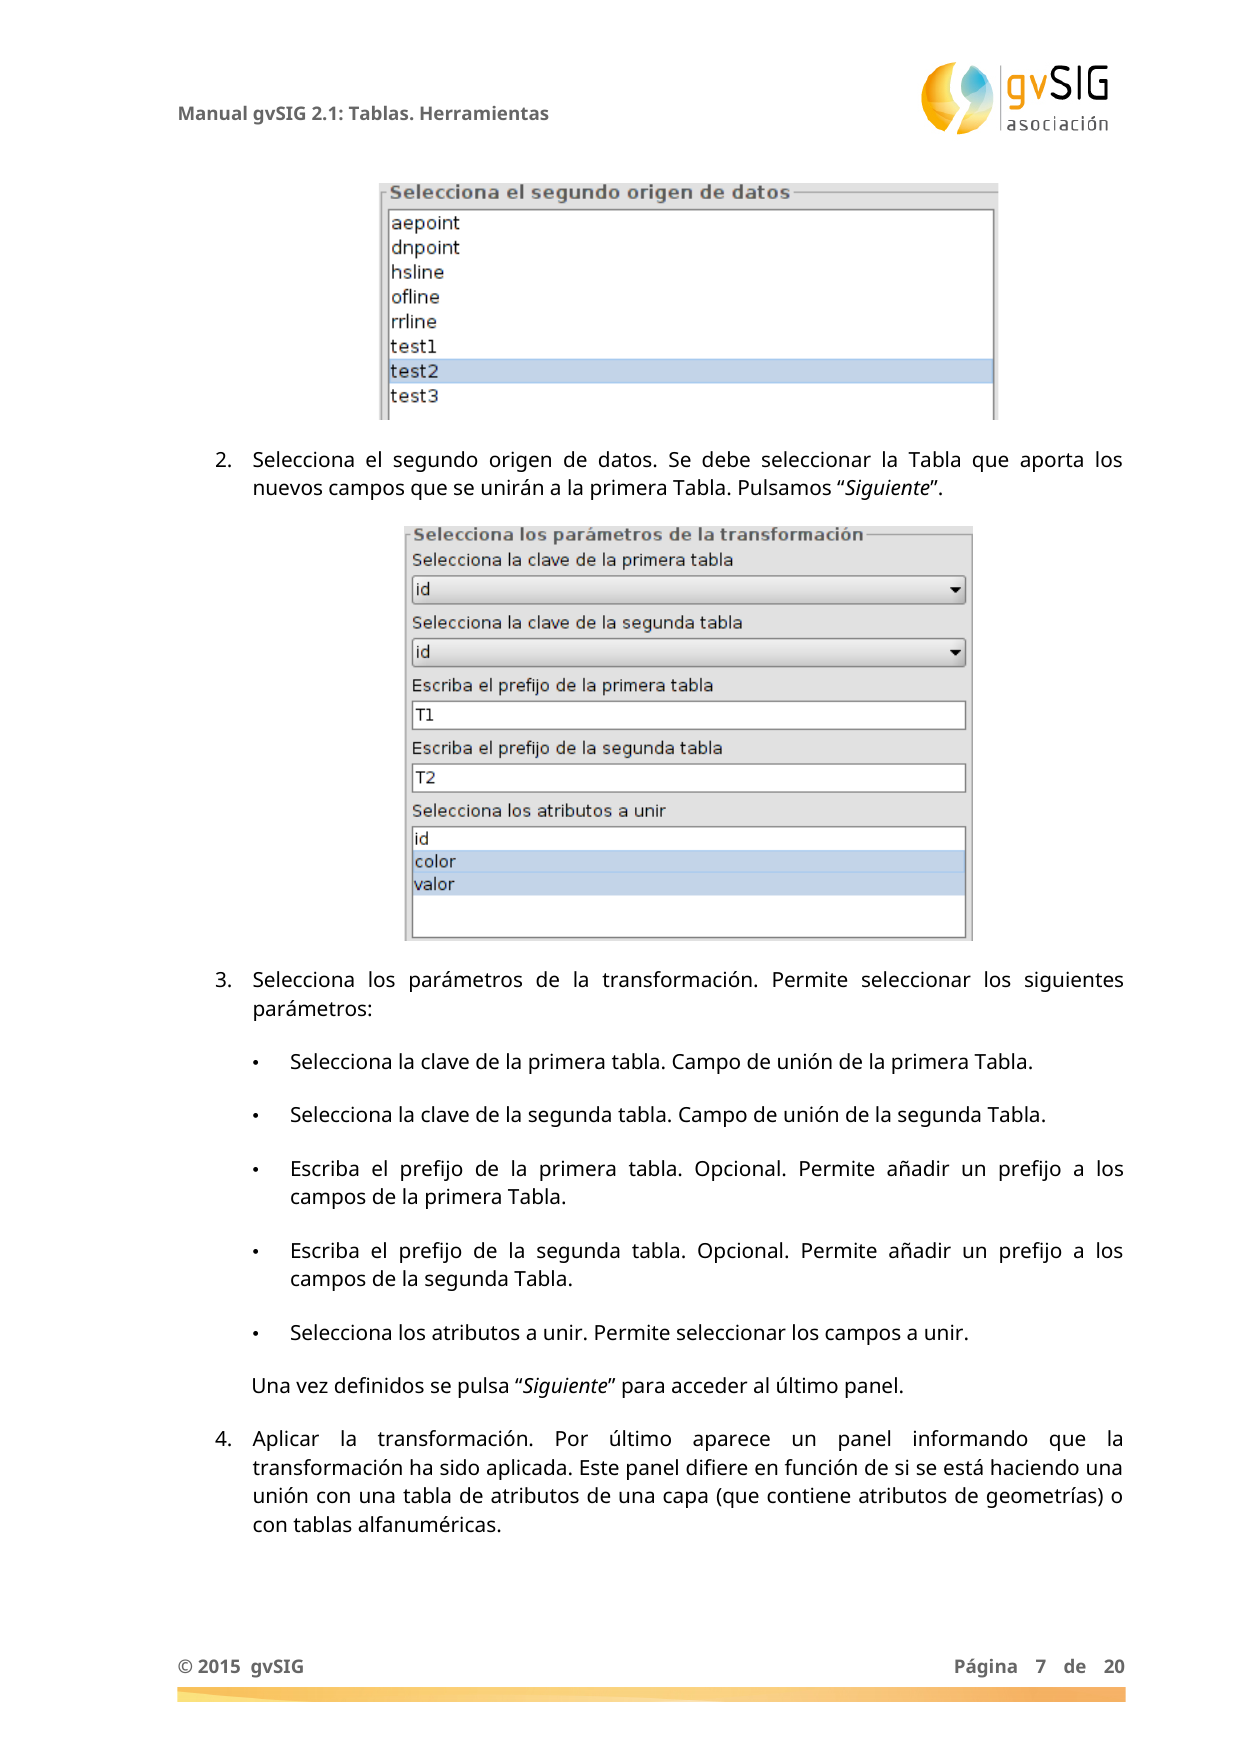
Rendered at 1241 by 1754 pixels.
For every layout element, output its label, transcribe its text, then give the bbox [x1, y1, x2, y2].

list Escriba el prefijo de la segunda tabla. Opcional. Permite añadir un prefijo a los campos de la segunda Tabla. [252, 1236, 1125, 1293]
picture [902, 47, 1122, 148]
list Selecciona el segundo origen de datos. Se debe seleccionar la Tabla que aporta los nuevos campos que se unirán a la primera Tabla. Pulsamos “Siguiente”. [215, 445, 1125, 502]
text Una vez definidos se pulsa “Siguiente” para acceder al último panel. [177, 1371, 1125, 1399]
picture [177, 1687, 1126, 1702]
list Selecciona la clave de la primera tabla. Campo de unión de la primera Tabla. [252, 1047, 1125, 1076]
list Aplicar la transformación. Por último aparece un panel informando que la transformación ha sido aplicada. Este panel difiere en función de si se está haciendo una unión con una tabla de atributos de una capa (que contiene atributos de geometrías) o con tablas alfanuméricas. [215, 1424, 1125, 1538]
list Selecciona la clave de la segunda tabla. Campo de unión de la segunda Tabla. [252, 1101, 1125, 1129]
picture [404, 526, 973, 941]
list Selecciona los parámetros de la transformación. Permite seleccionar los siguientes parámetros: [215, 965, 1125, 1022]
list Selecciona los atributos a unir. Permite seleccionar los campos a unir. [252, 1318, 1125, 1346]
list Escriba el prefijo de la primera tabla. Opcional. Permite añadir un prefijo a los campos de la primera Tabla. [252, 1154, 1125, 1211]
picture [378, 183, 999, 420]
